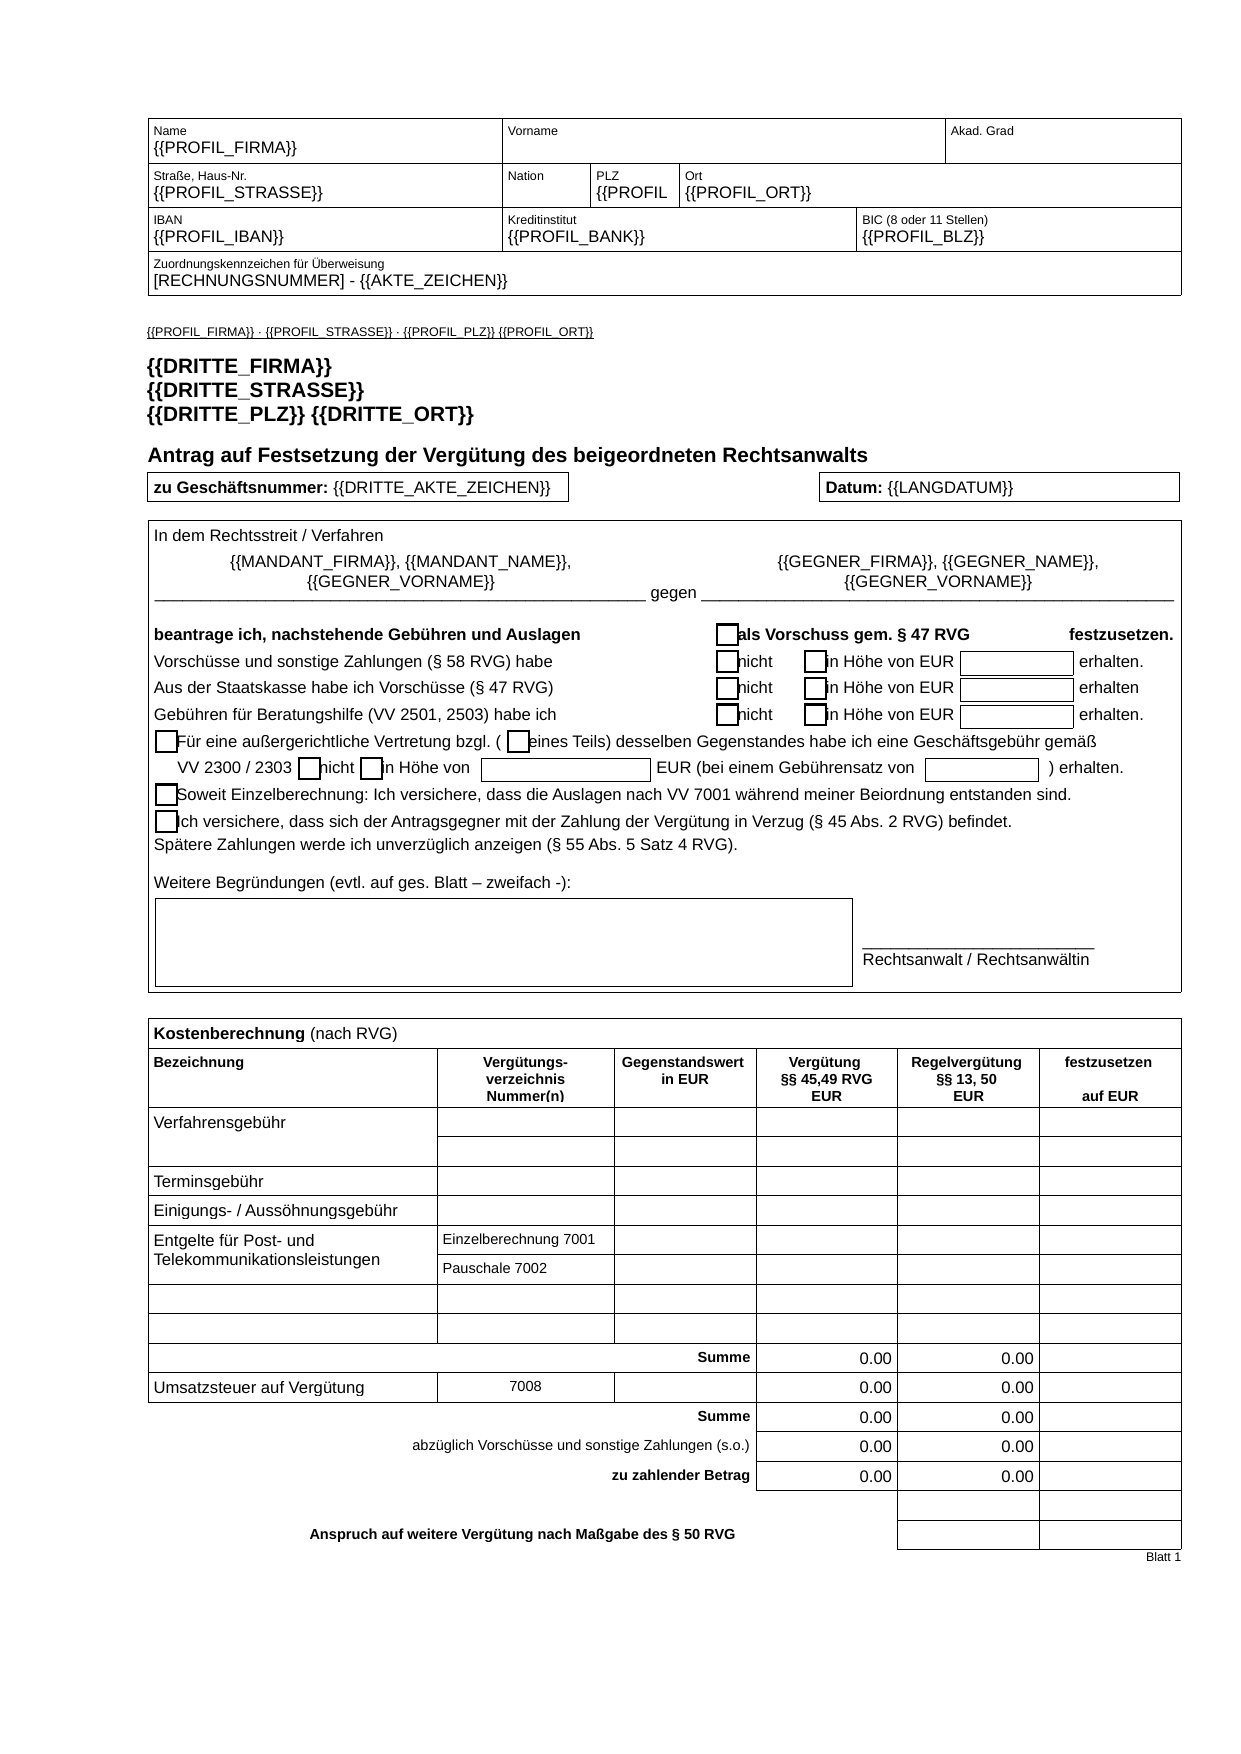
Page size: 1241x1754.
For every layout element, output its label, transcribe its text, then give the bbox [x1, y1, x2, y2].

table_cell [1040, 1373, 1181, 1402]
table_cell Anspruch auf weitere Vergütung nach Maßgabe des § 50 RVG [148, 1520, 897, 1549]
table_cell [898, 1491, 1039, 1519]
text Soweit Einzelberechnung: Ich versichere, dass die Auslagen nach VV 7001 während meiner Beiordnung entstanden sind. [176, 782, 1175, 808]
text Aus der Staatskasse habe ich Vorschüsse (§ 47 RVG) [154, 675, 715, 702]
table_cell [615, 1137, 756, 1166]
table_cell [898, 1285, 1039, 1313]
table_cell Gegenstandswert in EUR [615, 1049, 756, 1107]
table_cell [438, 1108, 614, 1136]
table_cell [1040, 1196, 1181, 1225]
table_cell Summe [148, 1403, 756, 1431]
text Gebühren für Beratungshilfe (VV 2501, 2503) habe ich [154, 702, 715, 728]
text nicht [737, 648, 803, 675]
table_cell [1040, 1108, 1181, 1136]
text Weitere Begründungen (evtl. auf ges. Blatt – zweifach -): [154, 873, 1175, 892]
table_cell [757, 1314, 897, 1343]
table_cell 0,00 [898, 1462, 1039, 1490]
text {{GEGNER_FIRMA}}, {{GEGNER_NAME}}, {{GEGNER_VORNAME}} [710, 552, 1167, 591]
table_cell 23,80 [757, 1462, 897, 1490]
table_cell [1040, 1462, 1181, 1490]
table_cell IBAN {{PROFIL_IBAN}} [149, 208, 502, 251]
table_cell [1040, 1167, 1181, 1195]
table_cell [438, 1285, 614, 1313]
table_cell Terminsgebühr [149, 1167, 437, 1195]
table_cell 20,00 [757, 1344, 897, 1372]
text in Höhe von EURerhalten [826, 675, 1175, 702]
table_cell [898, 1137, 1039, 1166]
text Für eine außergerichtliche Vertretung bzgl. ( [176, 728, 506, 755]
table_header [482, 759, 650, 781]
table_cell [438, 1196, 614, 1225]
table_cell [757, 1137, 897, 1166]
table_cell [1040, 1491, 1181, 1519]
table_cell Vergütungs- verzeichnis Nummer(n) [438, 1049, 614, 1107]
table_cell [1040, 1255, 1181, 1284]
table_header [926, 759, 1038, 781]
text Rechtsanwalt / Rechtsanwältin [853, 950, 1175, 969]
table_cell [148, 1490, 897, 1519]
table_cell 0,00 [757, 1432, 897, 1461]
table_cell [898, 1521, 1039, 1549]
table_cell [1040, 1432, 1181, 1461]
table_cell [615, 1314, 756, 1343]
table_cell [757, 1255, 897, 1284]
table_cell Kreditinstitut {{PROFIL_BANK}} [503, 208, 856, 251]
table_cell 0,00 [898, 1344, 1039, 1372]
table_cell zu zahlender Betrag [148, 1461, 756, 1490]
table_cell [615, 1255, 756, 1284]
table_cell [438, 1167, 614, 1195]
table_cell [1040, 1285, 1181, 1313]
table_header Name {{PROFIL_FIRMA}} [149, 119, 502, 162]
text nicht [737, 675, 803, 702]
table_header [961, 679, 1073, 701]
table_cell [1040, 1314, 1181, 1343]
table_cell Verfahrensgebühr [149, 1108, 437, 1166]
text in Höhe von EURerhalten. [826, 648, 1175, 675]
text Ich versichere, dass sich der Antragsgegner mit der Zahlung der Vergütung in Verzug (§ 45 Abs. 2 RVG) befindet. [176, 808, 1175, 835]
table_cell 23,80 [757, 1403, 897, 1431]
table_cell [1040, 1521, 1181, 1549]
table_header Kostenberechnung (nach RVG) [149, 1019, 1181, 1048]
table_cell Einigungs- / Aussöhnungsgebühr [149, 1196, 437, 1225]
table_cell Summe [149, 1344, 756, 1372]
text _____________________________________________________ gegen ___________________________________________________ [154, 583, 1175, 602]
table_cell [757, 1196, 897, 1225]
text Spätere Zahlungen werde ich unverzüglich anzeigen (§ 55 Abs. 5 Satz 4 RVG). [154, 835, 1175, 854]
table_cell [1040, 1344, 1181, 1372]
table_cell [615, 1167, 756, 1195]
table_cell [898, 1167, 1039, 1195]
table_cell [615, 1108, 756, 1136]
text _________________________ [853, 931, 1175, 950]
text beantrage ich, nachstehende Gebühren und Auslagen [154, 622, 715, 648]
table_cell [615, 1373, 756, 1402]
table_header Akad. Grad [946, 119, 1181, 162]
table_cell [757, 1108, 897, 1136]
text VV 2300 / 2303 [154, 755, 297, 782]
text In dem Rechtsstreit / Verfahren [154, 526, 1175, 545]
table_cell [898, 1226, 1039, 1254]
table_cell [898, 1314, 1039, 1343]
table_cell 0,00 [898, 1432, 1039, 1461]
table_cell BIC (8 oder 11 Stellen) {{PROFIL_BLZ}} [857, 208, 1181, 251]
table_cell Zuordnungskennzeichen für Überweisung [RECHNUNGSNUMMER] - {{AKTE_ZEICHEN}} [149, 252, 1181, 295]
table_cell [898, 1108, 1039, 1136]
table_cell 0,00 [898, 1373, 1039, 1402]
table_cell [615, 1196, 756, 1225]
text nicht [319, 755, 359, 782]
text nicht [737, 702, 803, 728]
table_cell Pauschale 7002 [438, 1255, 614, 1284]
table_cell [149, 1314, 437, 1343]
table_cell 0,00 [898, 1403, 1039, 1431]
table_cell 3,80 [757, 1373, 897, 1402]
table_cell [438, 1314, 614, 1343]
table_cell [757, 1285, 897, 1313]
table_cell [757, 1226, 897, 1254]
table_cell abzüglich Vorschüsse und sonstige Zahlungen (s.o.) [148, 1431, 756, 1461]
table_cell Nation [503, 164, 590, 207]
table_cell [615, 1226, 756, 1254]
text in Höhe von EURerhalten. [826, 702, 1175, 728]
text Blatt 1 [148, 1549, 1181, 1563]
table_cell Einzelberechnung 7001 [438, 1226, 614, 1254]
table_header [961, 652, 1073, 675]
table_cell [757, 1167, 897, 1195]
table_cell [898, 1196, 1039, 1225]
table_cell [1040, 1226, 1181, 1254]
table_header Vorname [503, 119, 945, 162]
table_cell festzusetzen auf EUR [1040, 1049, 1181, 1107]
table_cell Regelvergütung §§ 13, 50 EUR [898, 1049, 1039, 1107]
table_cell Umsatzsteuer auf Vergütung [149, 1373, 437, 1402]
text als Vorschuss gem. § 47 RVG festzusetzen. [737, 622, 1175, 648]
table_cell [438, 1137, 614, 1166]
table_cell [1040, 1403, 1181, 1431]
text {{MANDANT_FIRMA}}, {{MANDANT_NAME}}, {{GEGNER_VORNAME}} [162, 552, 640, 591]
table_cell [898, 1255, 1039, 1284]
text eines Teils) desselben Gegenstandes habe ich eine Geschäftsgebühr gemäß [528, 728, 1175, 755]
table_cell [1040, 1137, 1181, 1166]
text in Höhe von EUR (bei einem Gebührensatz von ) erhalten. [381, 755, 1175, 782]
table_cell Bezeichnung [149, 1049, 437, 1107]
table_cell 7008 [438, 1373, 614, 1402]
table_cell Vergütung §§ 45,49 RVG EUR [757, 1049, 897, 1107]
text Vorschüsse und sonstige Zahlungen (§ 58 RVG) habe [154, 648, 715, 675]
table_cell [615, 1285, 756, 1313]
table_cell Straße, Haus-Nr. {{PROFIL_STRASSE}} [149, 164, 502, 207]
table_cell Ort {{PROFIL_ORT}} [680, 164, 1181, 207]
table_cell [149, 1285, 437, 1313]
table_header [961, 706, 1073, 728]
table_cell PLZ {{PROFIL_PLZ}} [591, 164, 679, 207]
table_cell Entgelte für Post- und Telekommunikationsleistungen [149, 1226, 437, 1284]
